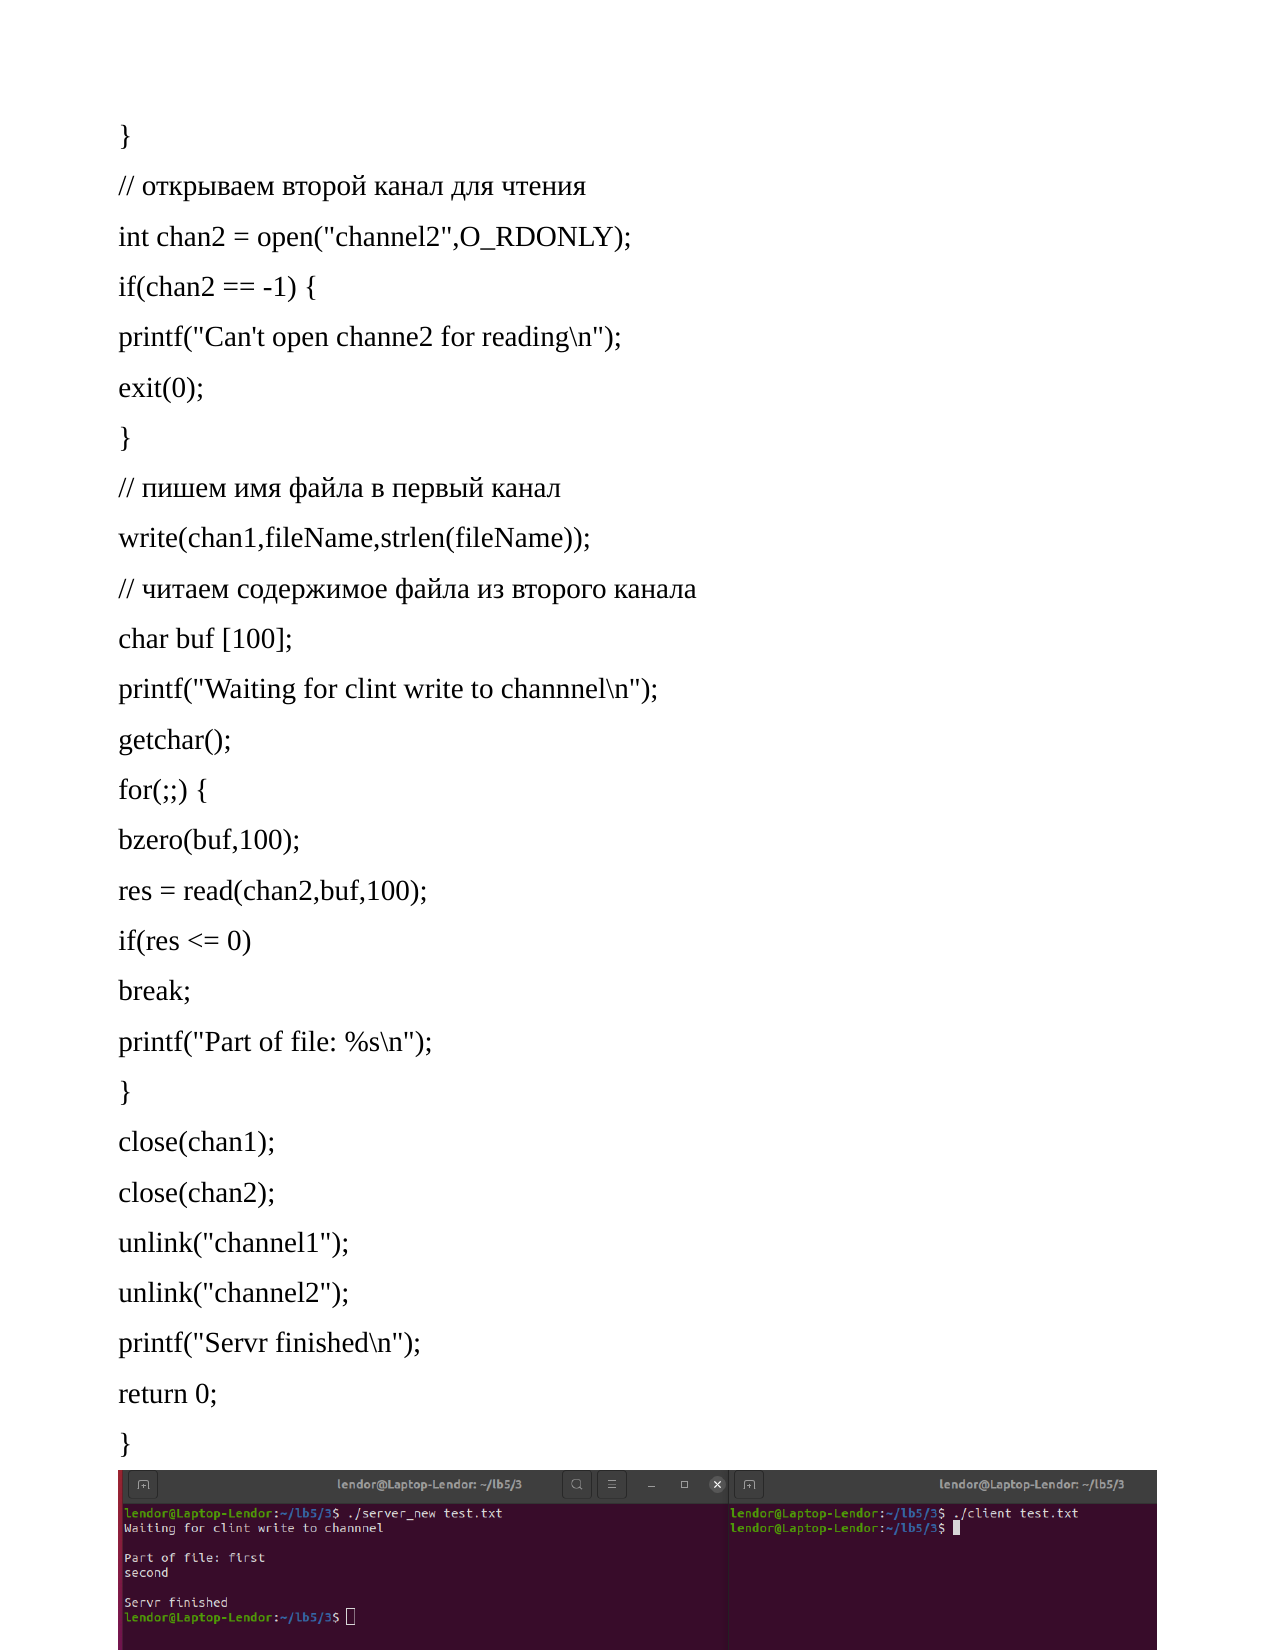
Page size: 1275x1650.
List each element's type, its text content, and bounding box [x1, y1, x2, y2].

text printf("Part of file: %s\n"); [118, 1024, 1157, 1057]
text exit(0); [118, 370, 1157, 403]
text break; [118, 973, 1157, 1007]
text if(res <= 0) [118, 923, 1157, 957]
text printf("Waiting for clint write to channnel\n"); [118, 672, 1157, 705]
text unlink("channel2"); [118, 1275, 1157, 1309]
text close(chan2); [118, 1175, 1157, 1208]
text for(;;) { [118, 772, 1157, 806]
text getchar(); [118, 722, 1157, 755]
text // открываем второй канал для чтения [118, 168, 1157, 202]
picture [118, 1470, 1157, 1650]
text if(chan2 == -1) { [118, 269, 1157, 303]
text res = read(chan2,buf,100); [118, 873, 1157, 906]
text // читаем содержимое файла из второго канала [118, 571, 1157, 604]
text char buf [100]; [118, 621, 1157, 655]
text close(chan1); [118, 1124, 1157, 1158]
text printf("Can't open channe2 for reading\n"); [118, 319, 1157, 353]
text } [118, 1426, 1157, 1460]
text printf("Servr finished\n"); [118, 1326, 1157, 1359]
text bzero(buf,100); [118, 822, 1157, 856]
text } [118, 1074, 1157, 1108]
text } [118, 118, 1157, 152]
text return 0; [118, 1376, 1157, 1409]
text write(chan1,fileName,strlen(fileName)); [118, 521, 1157, 554]
text // пишем имя файла в первый канал [118, 470, 1157, 504]
text } [118, 420, 1157, 453]
text int chan2 = open("channel2",O_RDONLY); [118, 219, 1157, 252]
text unlink("channel1"); [118, 1225, 1157, 1258]
